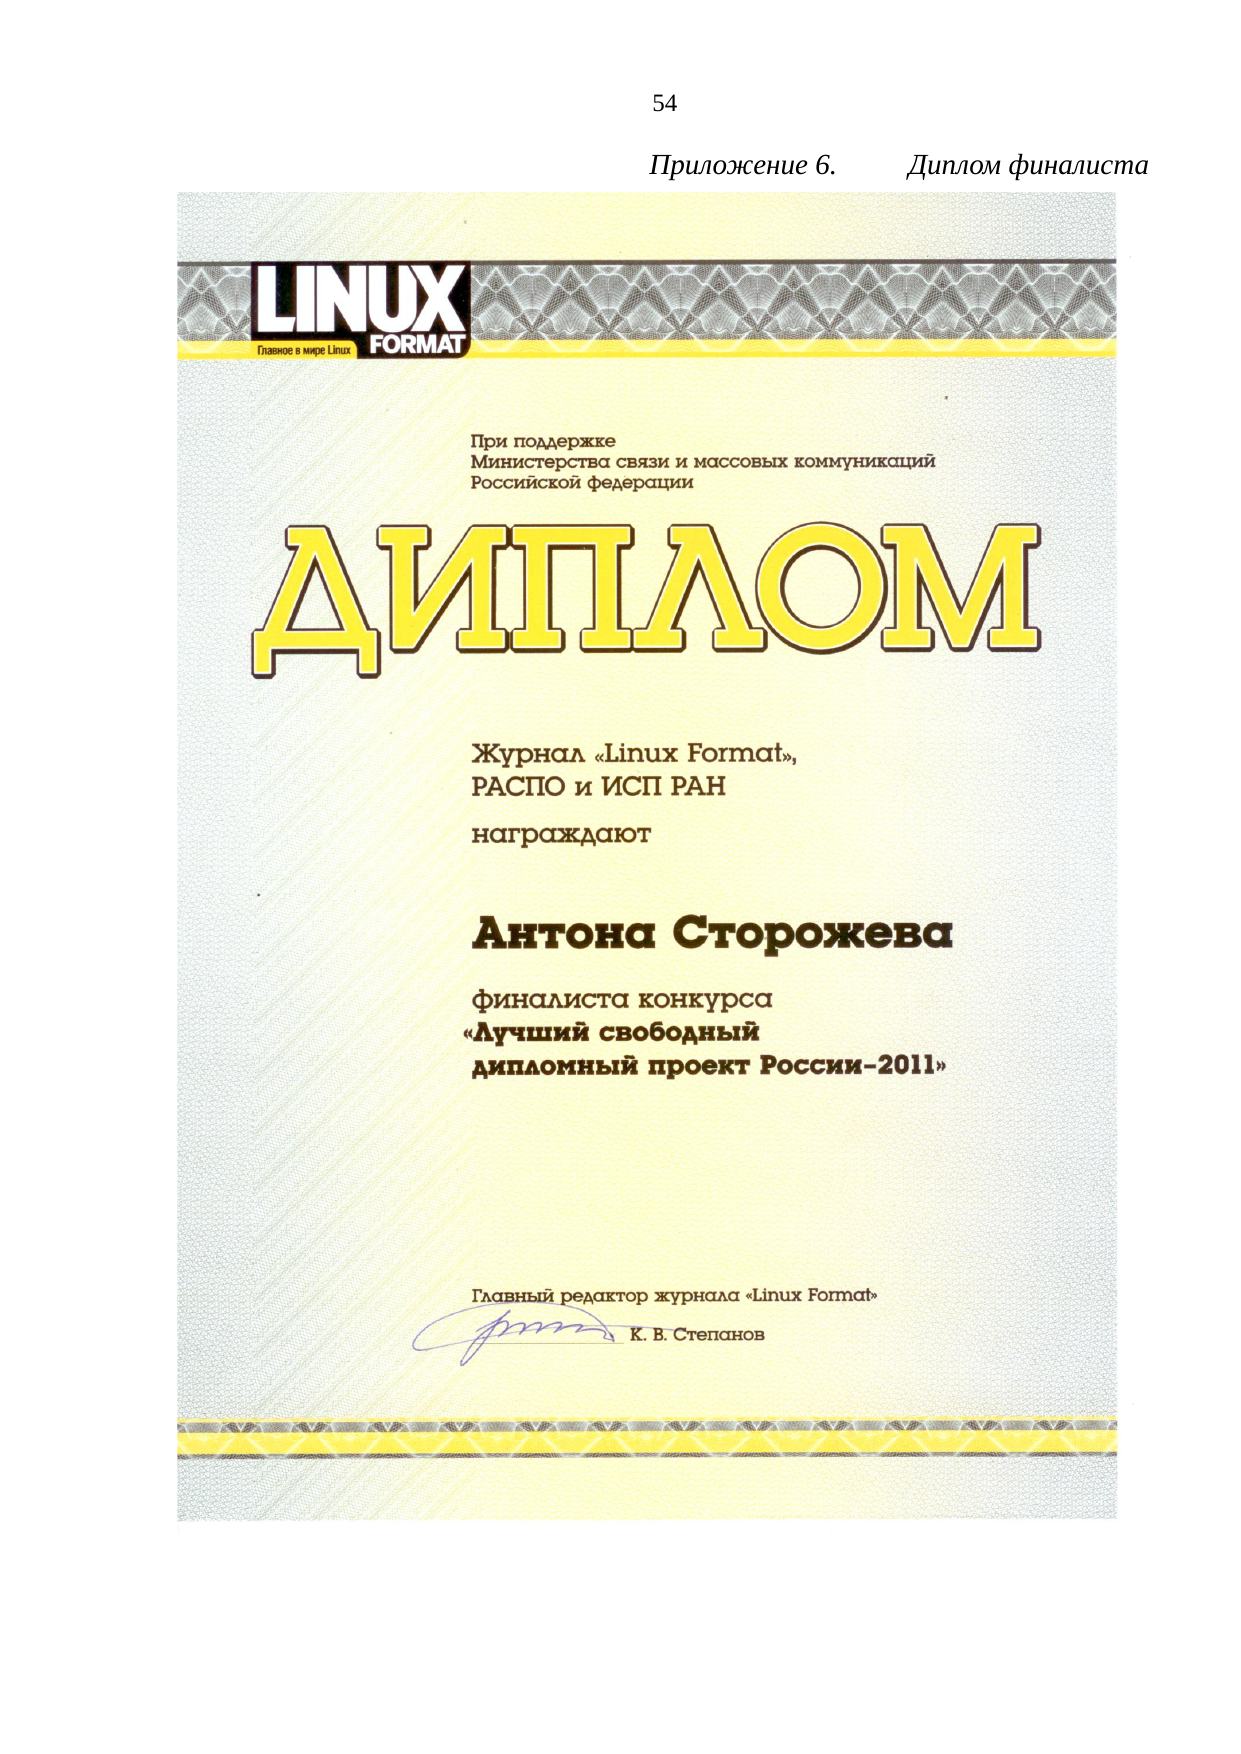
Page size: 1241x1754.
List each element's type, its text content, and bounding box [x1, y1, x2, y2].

subtitle Диплом финалиста [215, 147, 1152, 180]
picture [177, 192, 1152, 1536]
